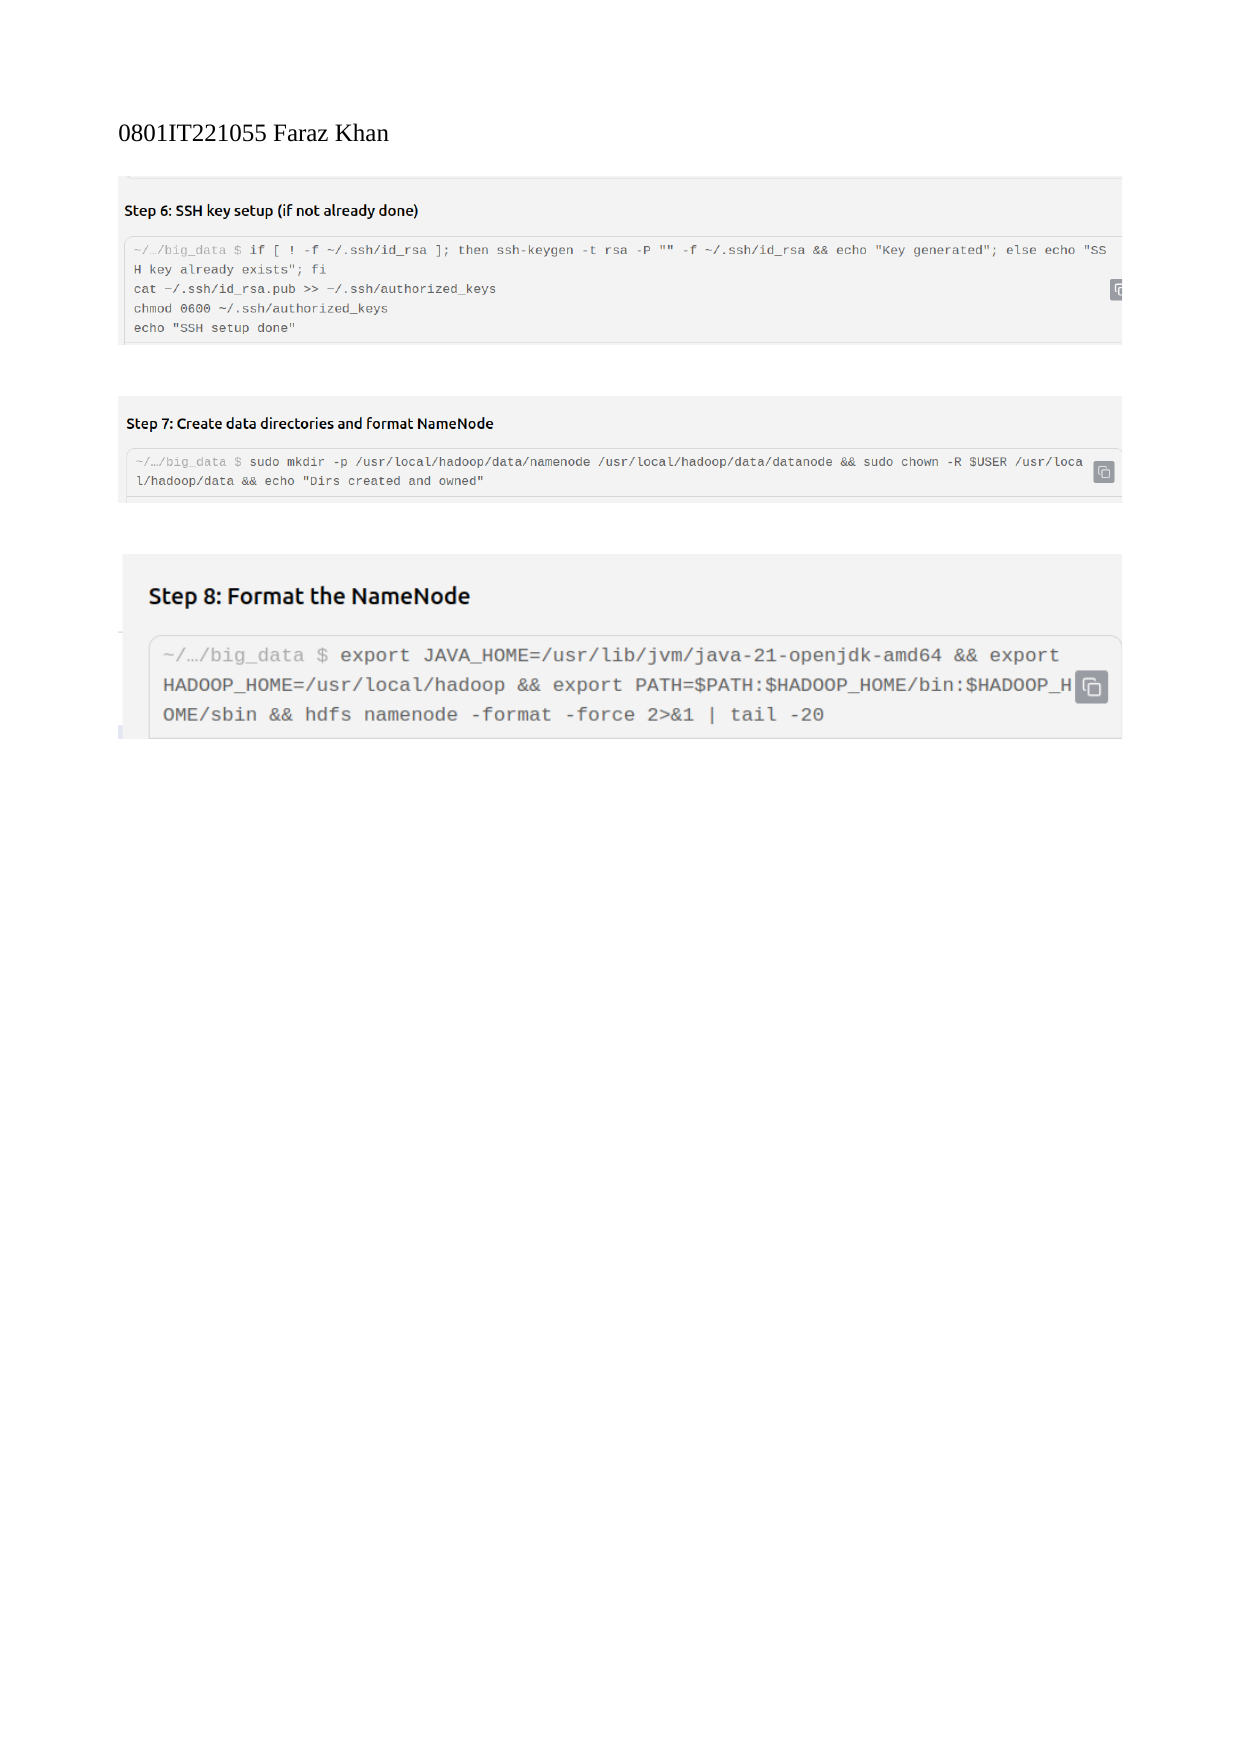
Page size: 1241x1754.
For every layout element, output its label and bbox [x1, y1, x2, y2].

picture [118, 176, 1123, 345]
picture [118, 554, 1123, 739]
picture [118, 396, 1123, 503]
